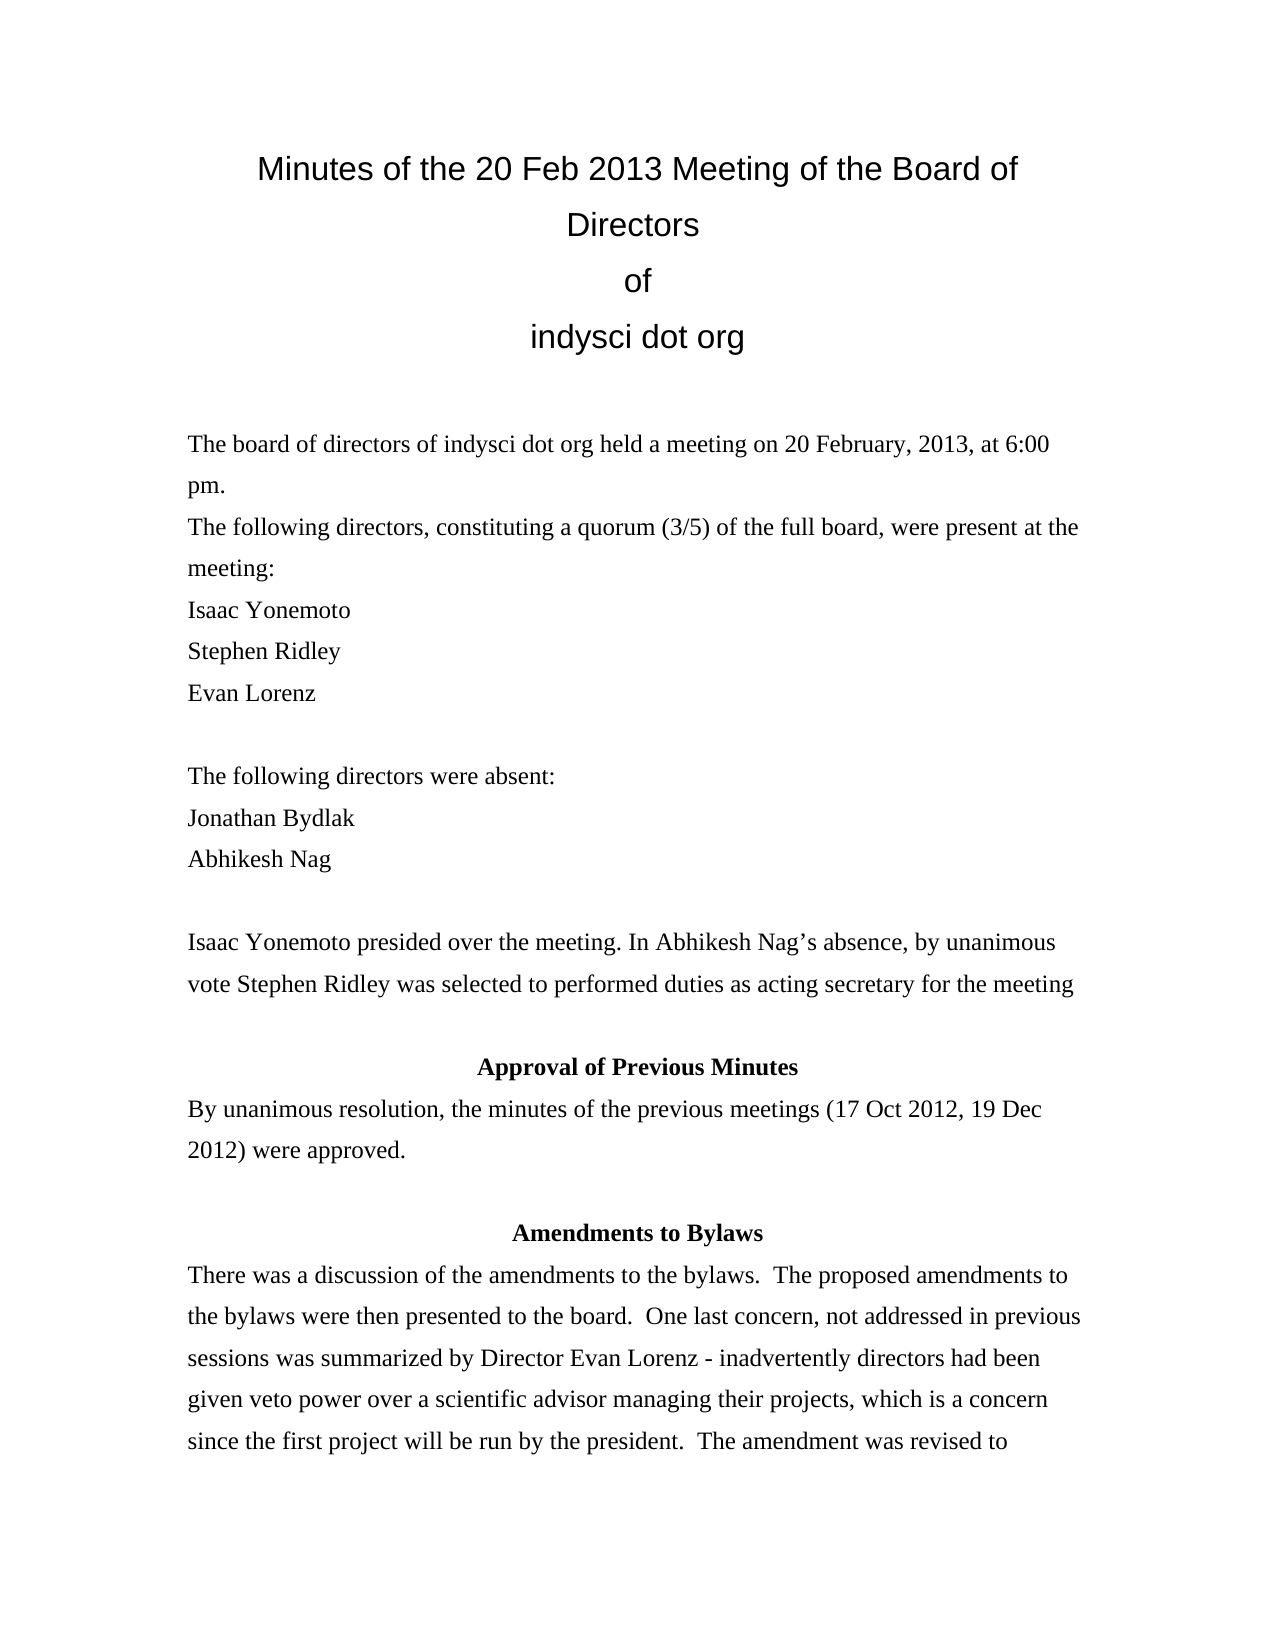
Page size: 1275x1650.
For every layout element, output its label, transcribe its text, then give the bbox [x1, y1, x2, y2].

text There was a discussion of the amendments to the bylaws. The proposed amendments to the bylaws were then presented to the board. One last concern, not addressed in previous sessions was summarized by Director Evan Lorenz - inadvertently directors had been given veto power over a scientific advisor managing their projects, which is a concern since the first project will be run by the president. The amendment was revised to [187, 1261, 1087, 1455]
text Isaac Yonemoto presided over the meeting. In Abhikesh Nag’s absence, by unanimous vote Stephen Ridley was selected to performed duties as acting secretary for the meeting [187, 928, 1087, 998]
text Approval of Previous Minutes [187, 1053, 1087, 1081]
text Minutes of the 20 Feb 2013 Meeting of the Board of Directors [187, 150, 1087, 243]
text The board of directors of indysci dot org held a meeting on 20 February, 2013, at 6:00 pm. [187, 430, 1087, 499]
text The following directors were absent: [187, 762, 1087, 790]
text Jonathan Bydlak [187, 804, 1087, 831]
text The following directors, constituting a quorum (3/5) of the full board, were present at the meeting: [187, 513, 1087, 582]
text By unanimous resolution, the minutes of the previous meetings (17 Oct 2012, 19 Dec 2012) were approved. [187, 1095, 1087, 1164]
text Evan Lorenz [187, 679, 1087, 707]
text Abhikesh Nag [187, 845, 1087, 873]
text Amendments to Bylaws [187, 1219, 1087, 1247]
text of [187, 262, 1087, 299]
text Isaac Yonemoto [187, 596, 1087, 624]
text Stephen Ridley [187, 637, 1087, 665]
text indysci dot org [187, 318, 1087, 355]
